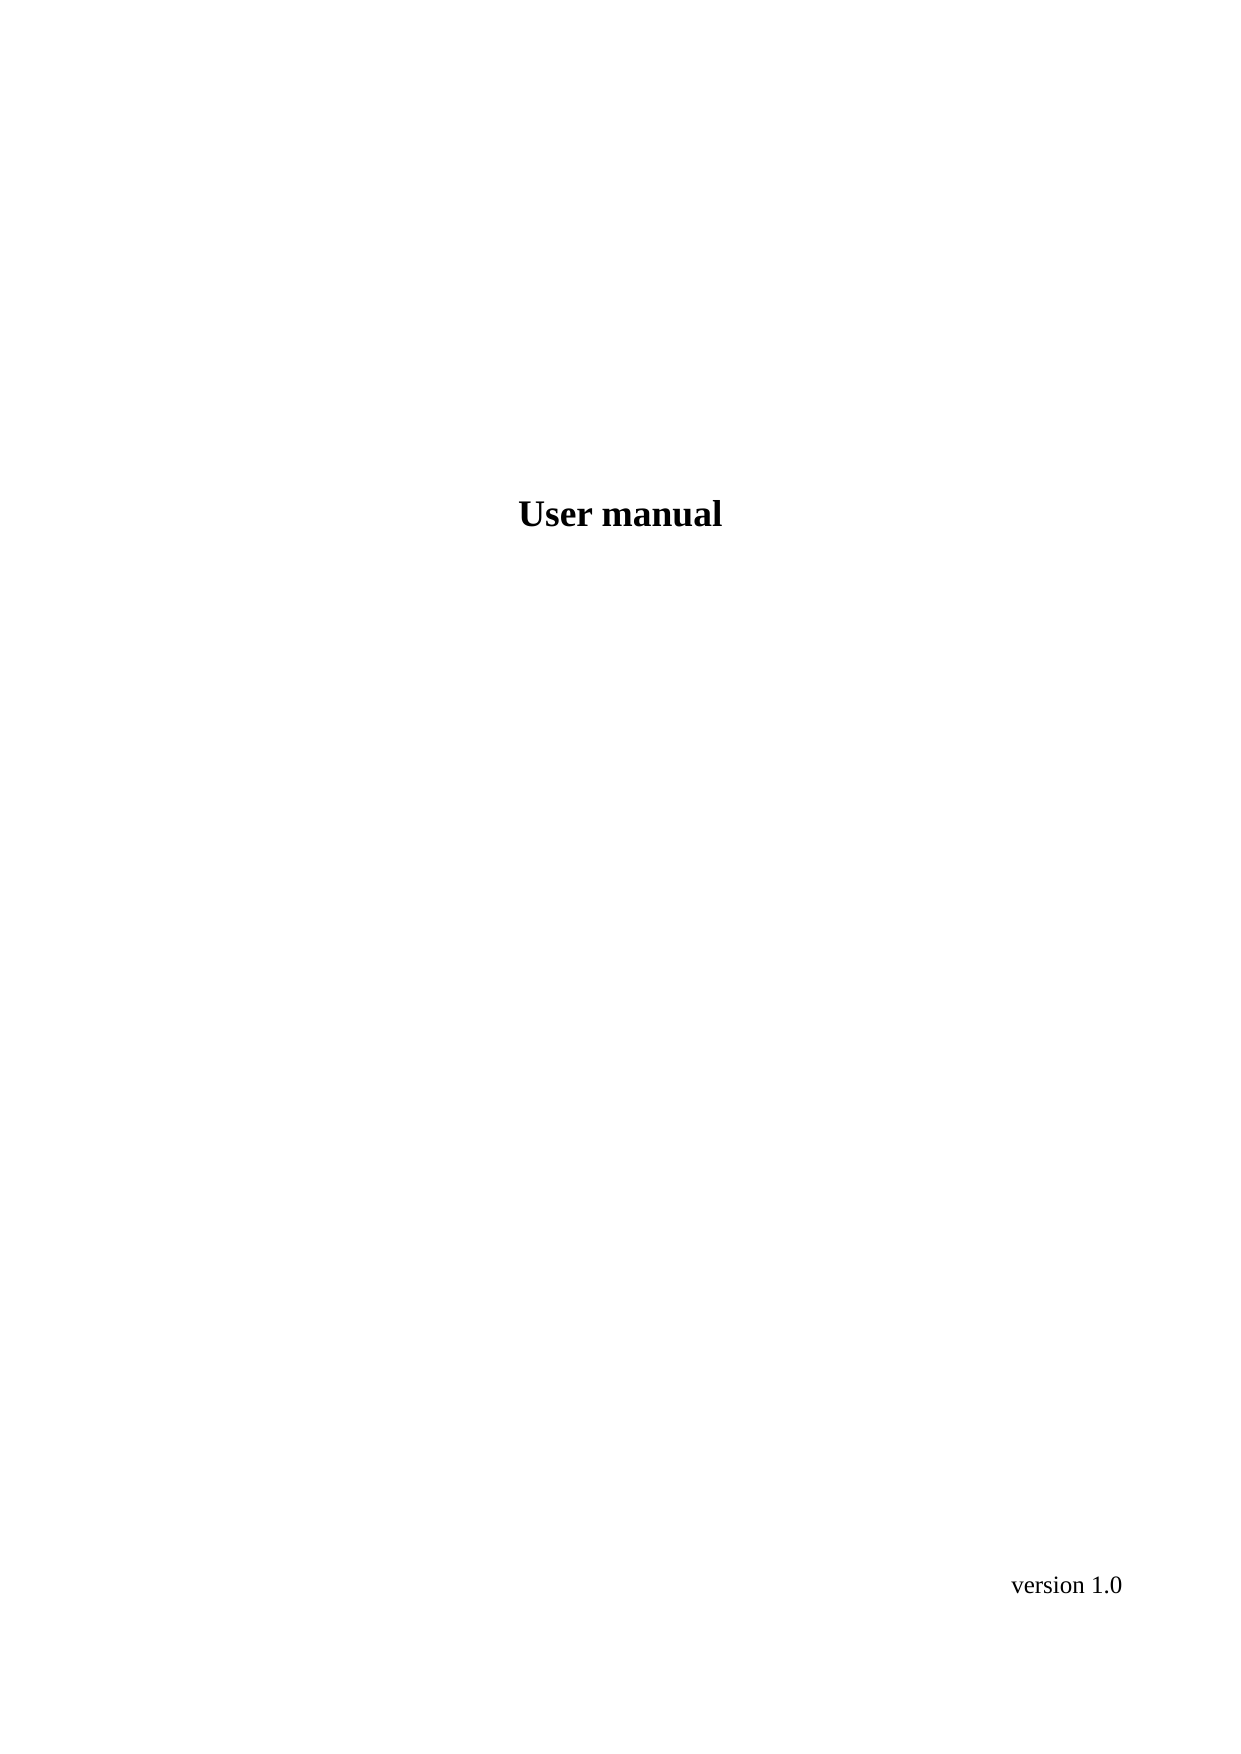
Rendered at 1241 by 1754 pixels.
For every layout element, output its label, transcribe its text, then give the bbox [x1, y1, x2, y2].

text User manual [118, 492, 1122, 535]
text version 1.0 [118, 1570, 1122, 1599]
